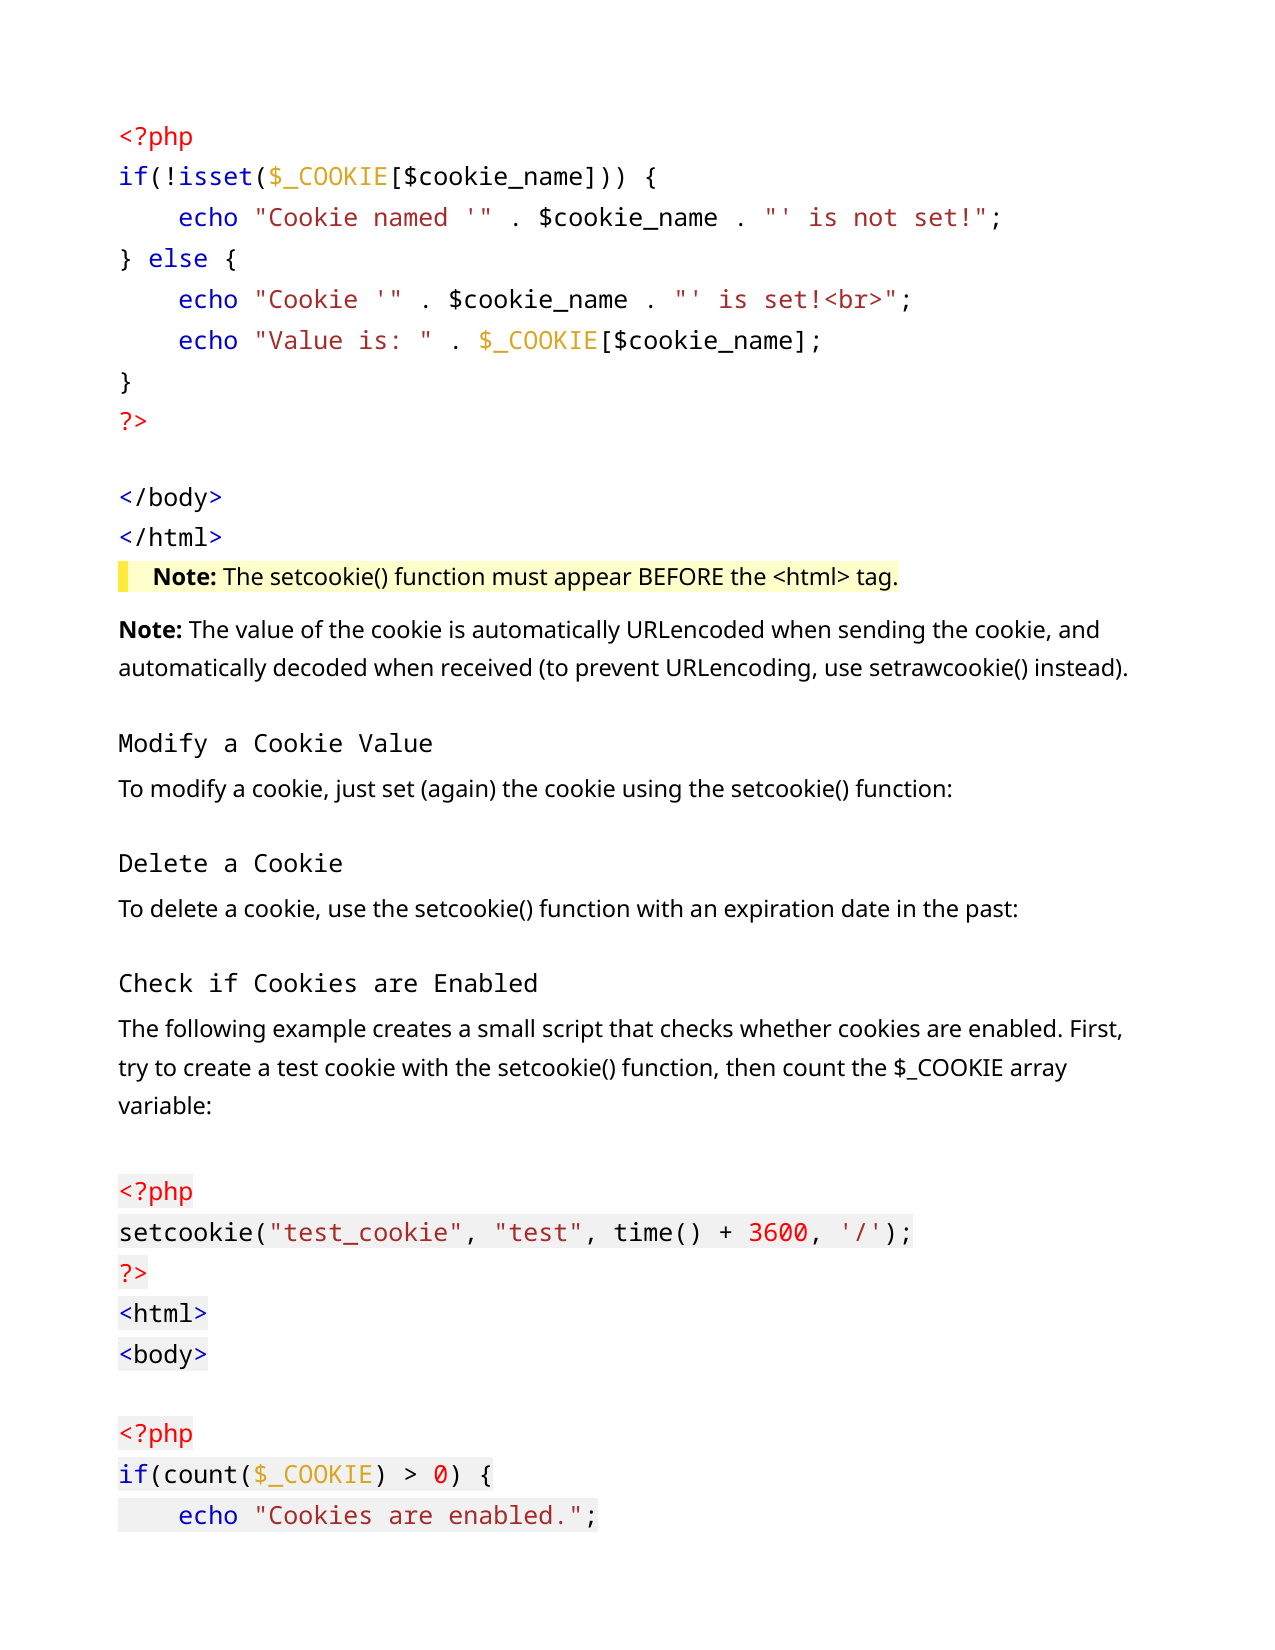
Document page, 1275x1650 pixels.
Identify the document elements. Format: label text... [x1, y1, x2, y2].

subtitle Modify a Cookie Value [118, 726, 1157, 759]
text To modify a cookie, just set (again) the cookie using the setcookie() function: [118, 772, 1157, 804]
subtitle Check if Cookies are Enabled [118, 966, 1157, 1000]
text To delete a cookie, use the setcookie() function with an expiration date in the past: [118, 892, 1157, 924]
text Note: The value of the cookie is automatically URLencoded when sending the cookie, and automatically decoded when received (to prevent URLencoding, use setrawcookie() instead). [118, 613, 1157, 684]
text <?php setcookie("test_cookie", "test", time() + 3600, '/'); ?> <html> <body> <?php if(count($_COOKIE) > 0) { echo "Cookies are enabled."; [118, 1173, 1157, 1532]
subtitle Delete a Cookie [118, 846, 1157, 880]
text The following example creates a small script that checks whether cookies are enabled. First, try to create a test cookie with the setcookie() function, then count the $_COOKIE array variable: [118, 1013, 1157, 1121]
text <?php if(!isset($_COOKIE[$cookie_name])) { echo "Cookie named '" . $cookie_name . "' is not set!"; } else { echo "Cookie '" . $cookie_name . "' is set!<br>"; echo "Value is: " . $_COOKIE[$cookie_name]; } ?> </body> </html> Note: The setcookie() function must appear BEFORE the <html> tag. [118, 118, 1157, 592]
